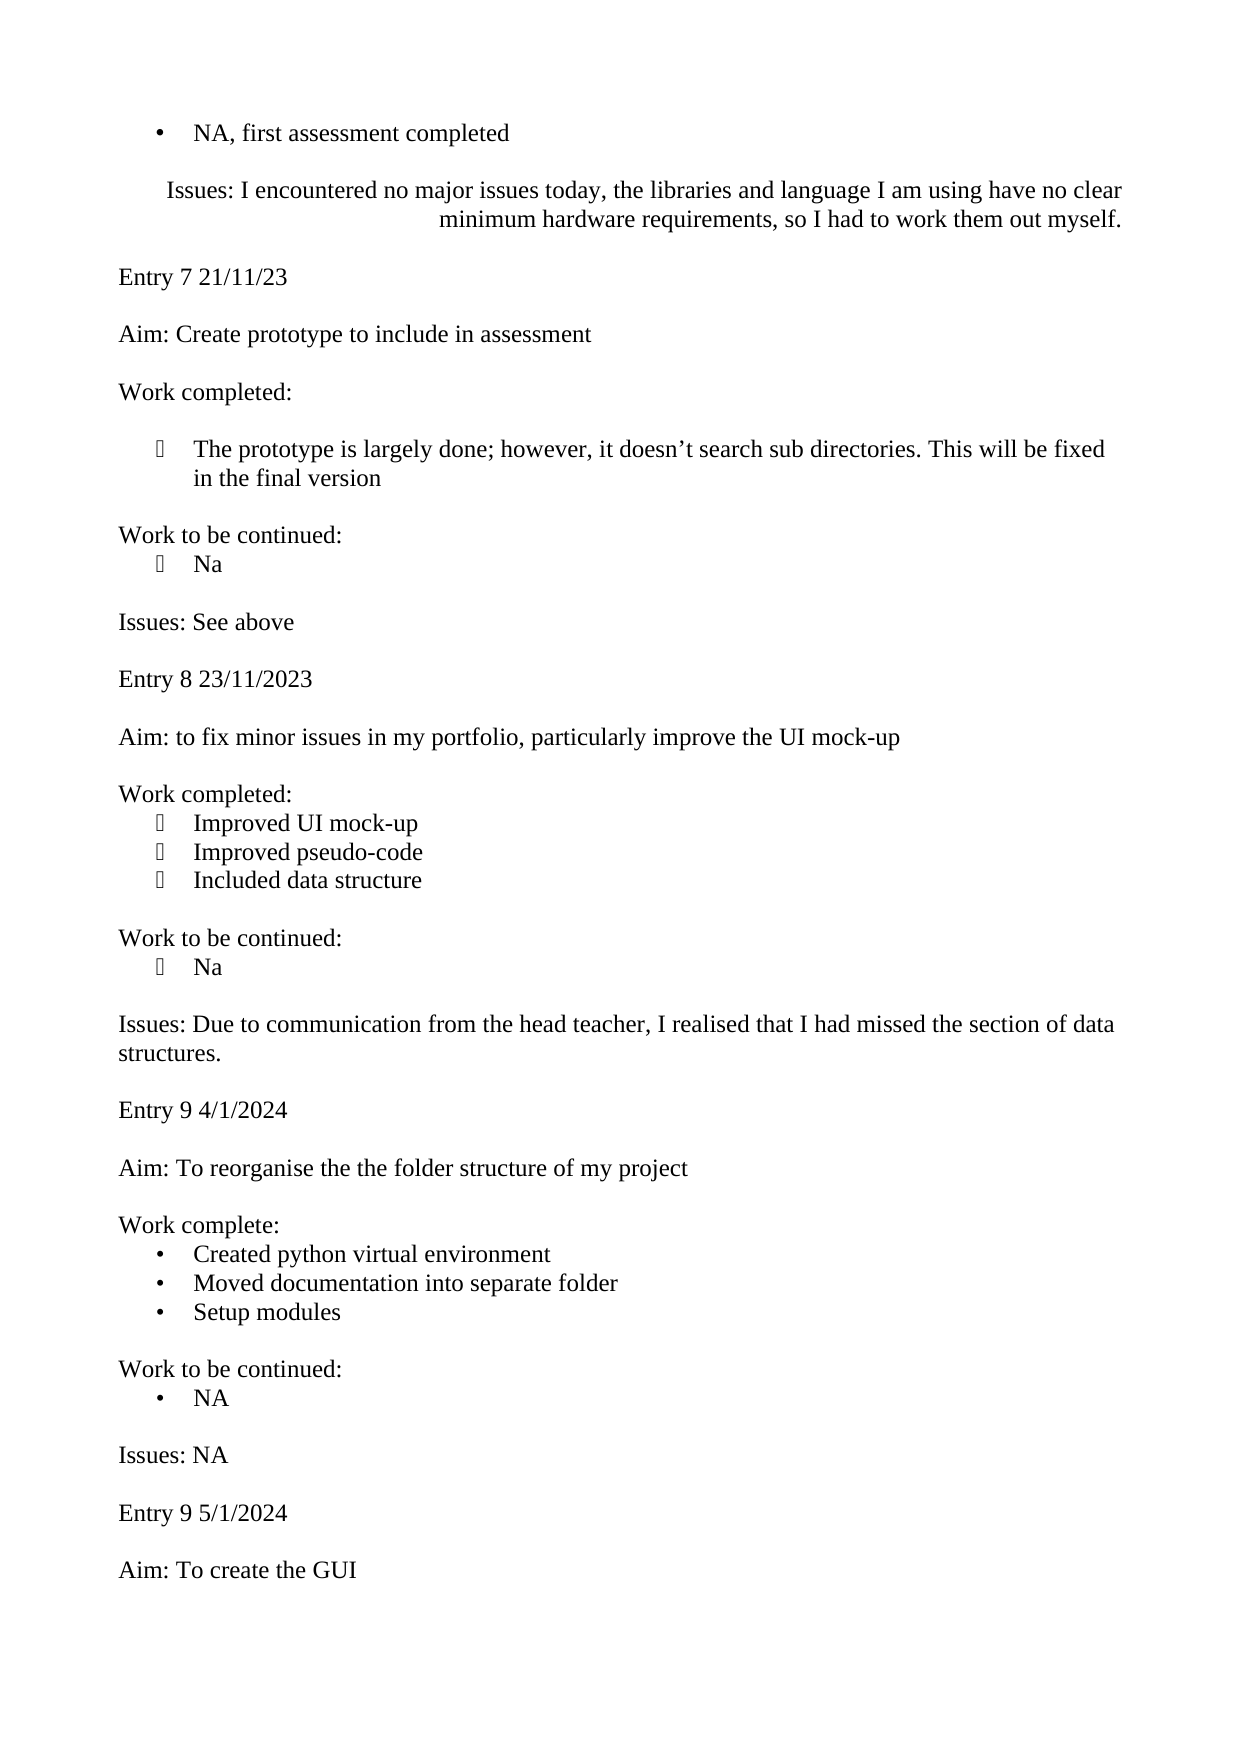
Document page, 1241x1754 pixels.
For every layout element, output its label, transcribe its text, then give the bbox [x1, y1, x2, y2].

text Aim: To reorganise the the folder structure of my project [118, 1153, 1122, 1182]
text Entry 9 4/1/2024 [118, 1096, 1122, 1124]
text Aim: to fix minor issues in my portfolio, particularly improve the UI mock-up [118, 722, 1122, 751]
text Work completed: [118, 779, 1122, 808]
text Aim: Create prototype to include in assessment [118, 319, 1122, 348]
list Na [156, 952, 1122, 981]
text Aim: To create the GUI [118, 1556, 1122, 1584]
text Work complete: [118, 1211, 1122, 1239]
list Na [156, 549, 1122, 578]
text Issues: NA [118, 1441, 1122, 1469]
list Setup modules [156, 1297, 1122, 1326]
text Entry 9 5/1/2024 [118, 1498, 1122, 1527]
list Improved pseudo-code [156, 837, 1122, 866]
list Created python virtual environment [156, 1239, 1122, 1268]
text Work to be continued: [118, 521, 1122, 549]
list NA, first assessment completed [156, 118, 1122, 147]
list Included data structure [156, 866, 1122, 894]
text Entry 7 21/11/23 [118, 262, 1122, 291]
list Improved UI mock-up [156, 808, 1122, 837]
list Moved documentation into separate folder [156, 1268, 1122, 1297]
list NA [156, 1383, 1122, 1412]
list The prototype is largely done; however, it doesn’t search sub directories. This will be fixed in the final version [156, 434, 1122, 492]
text Issues: Due to communication from the head teacher, I realised that I had missed the section of data structures. [118, 1009, 1122, 1067]
text Issues: See above [118, 607, 1122, 636]
text Work completed: [118, 377, 1122, 406]
text Entry 8 23/11/2023 [118, 664, 1122, 693]
text Issues: I encountered no major issues today, the libraries and language I am using have no clear minimum hardware requirements, so I had to work them out myself. [118, 176, 1122, 233]
text Work to be continued: [118, 1354, 1122, 1383]
text Work to be continued: [118, 923, 1122, 952]
